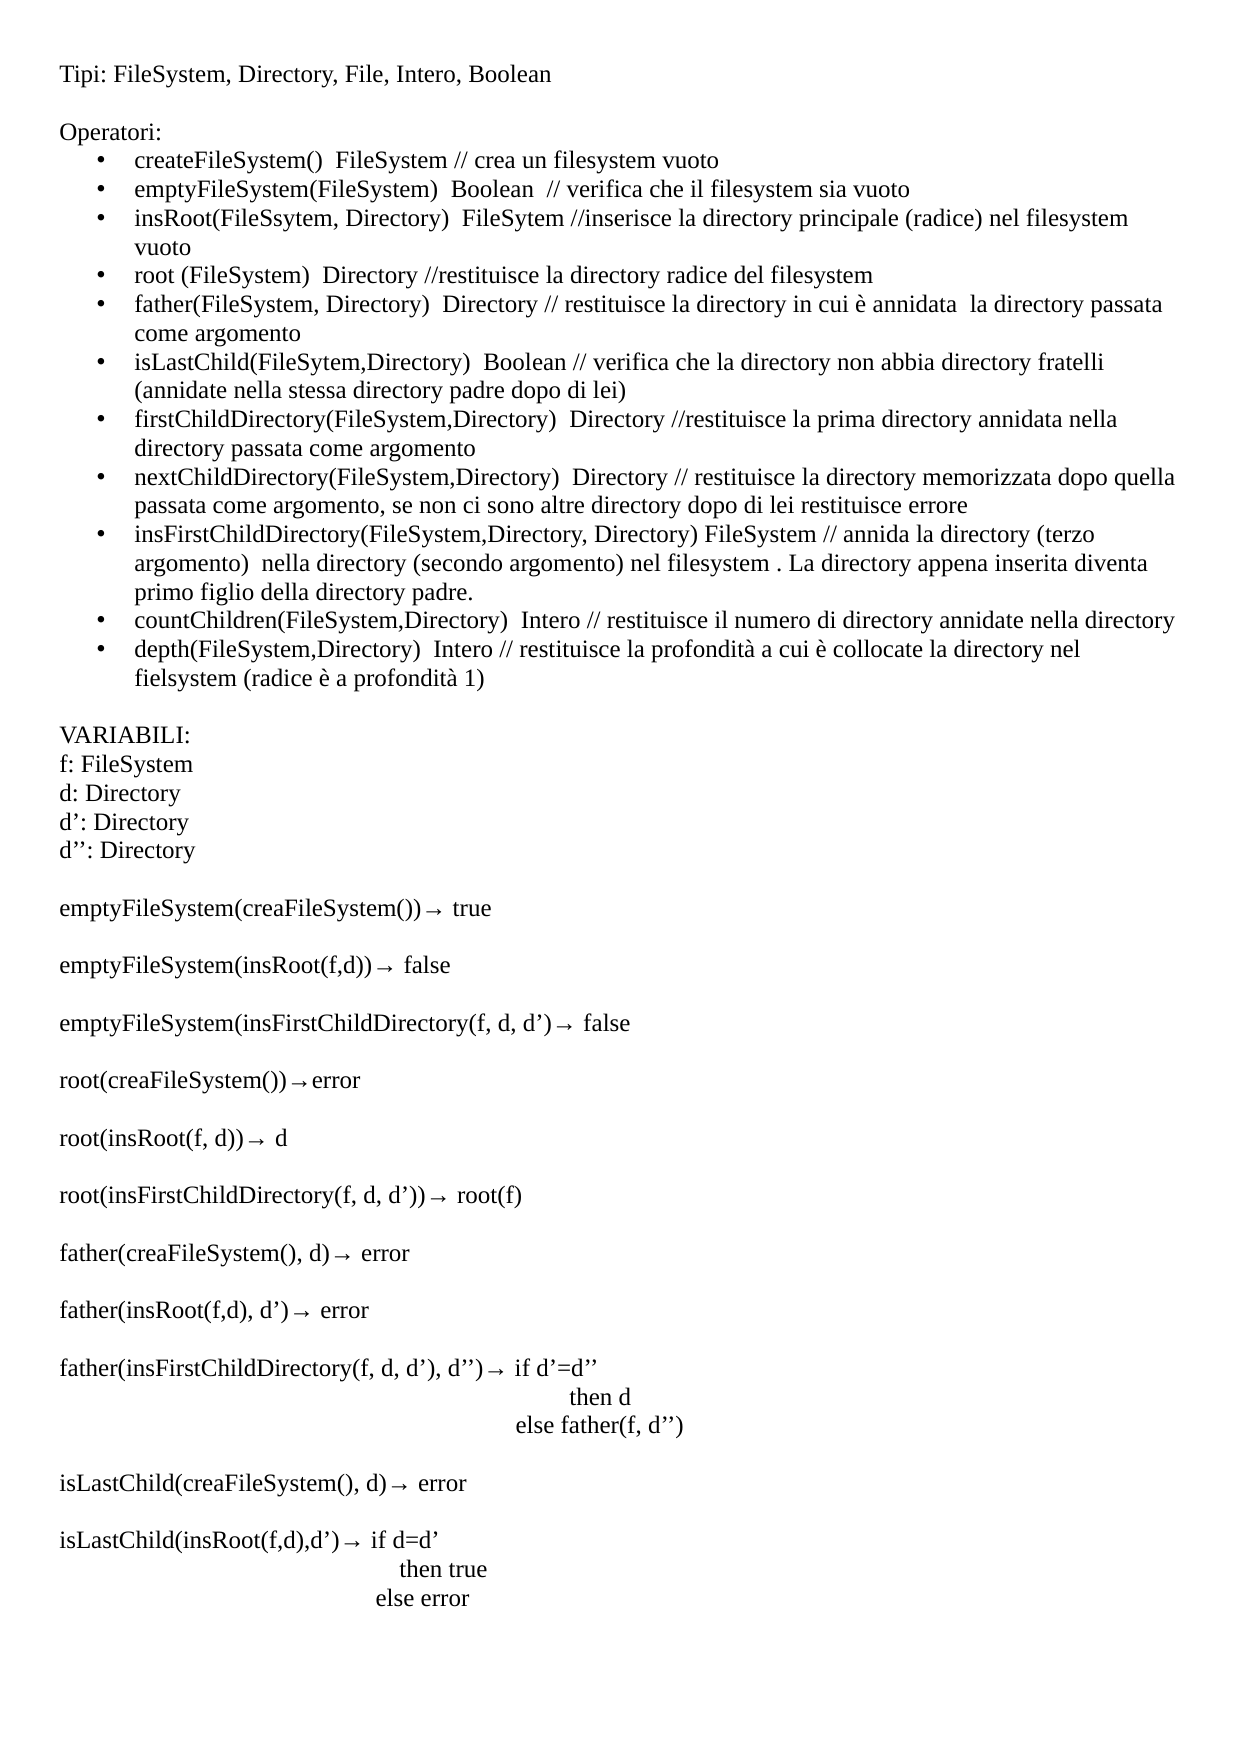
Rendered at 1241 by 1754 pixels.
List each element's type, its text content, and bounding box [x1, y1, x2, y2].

list createFileSystem() FileSystem // crea un filesystem vuoto [97, 145, 1181, 174]
text root(insFirstChildDirectory(f, d, d’))→ root(f) [59, 1180, 1181, 1209]
list nextChildDirectory(FileSystem,Directory) Directory // restituisce la directory memorizzata dopo quella passata come argomento, se non ci sono altre directory dopo di lei restituisce errore [97, 462, 1181, 519]
list insFirstChildDirectory(FileSystem,Directory, Directory) FileSystem // annida la directory (terzo argomento) nella directory (secondo argomento) nel filesystem . La directory appena inserita diventa primo figlio della directory padre. [97, 519, 1181, 605]
text f: FileSystem [59, 749, 1181, 778]
text father(insRoot(f,d), d’)→ error [59, 1295, 1181, 1324]
text else father(f, d’’) [59, 1410, 1181, 1439]
list emptyFileSystem(FileSystem) Boolean // verifica che il filesystem sia vuoto [97, 174, 1181, 203]
text emptyFileSystem(creaFileSystem())→ true [59, 893, 1181, 922]
text root(creaFileSystem())→error [59, 1065, 1181, 1094]
text Tipi: FileSystem, Directory, File, Intero, Boolean [59, 59, 1181, 88]
list depth(FileSystem,Directory) Intero // restituisce la profondità a cui è collocate la directory nel fielsystem (radice è a profondità 1) [97, 634, 1181, 692]
text d: Directory [59, 778, 1181, 807]
text else error [59, 1583, 1181, 1612]
text emptyFileSystem(insRoot(f,d))→ false [59, 950, 1181, 979]
text isLastChild(insRoot(f,d),d’)→ if d=d’ [59, 1525, 1181, 1554]
list firstChildDirectory(FileSystem,Directory) Directory //restituisce la prima directory annidata nella directory passata come argomento [97, 404, 1181, 462]
text d’’: Directory [59, 835, 1181, 864]
list father(FileSystem, Directory) Directory // restituisce la directory in cui è annidata la directory passata come argomento [97, 289, 1181, 347]
list root (FileSystem) Directory //restituisce la directory radice del filesystem [97, 260, 1181, 289]
text then true [59, 1554, 1181, 1583]
text d’: Directory [59, 807, 1181, 835]
list isLastChild(FileSytem,Directory) Boolean // verifica che la directory non abbia directory fratelli (annidate nella stessa directory padre dopo di lei) [97, 347, 1181, 404]
list insRoot(FileSsytem, Directory) FileSytem //inserisce la directory principale (radice) nel filesystem vuoto [97, 203, 1181, 260]
text father(creaFileSystem(), d)→ error [59, 1238, 1181, 1267]
text root(insRoot(f, d))→ d [59, 1123, 1181, 1152]
text Operatori: [59, 117, 1181, 145]
list countChildren(FileSystem,Directory) Intero // restituisce il numero di directory annidate nella directory [97, 605, 1181, 634]
text emptyFileSystem(insFirstChildDirectory(f, d, d’)→ false [59, 1008, 1181, 1037]
text then d [59, 1382, 1181, 1410]
text VARIABILI: [59, 720, 1181, 749]
text isLastChild(creaFileSystem(), d)→ error [59, 1468, 1181, 1497]
text father(insFirstChildDirectory(f, d, d’), d’’)→ if d’=d’’ [59, 1353, 1181, 1382]
